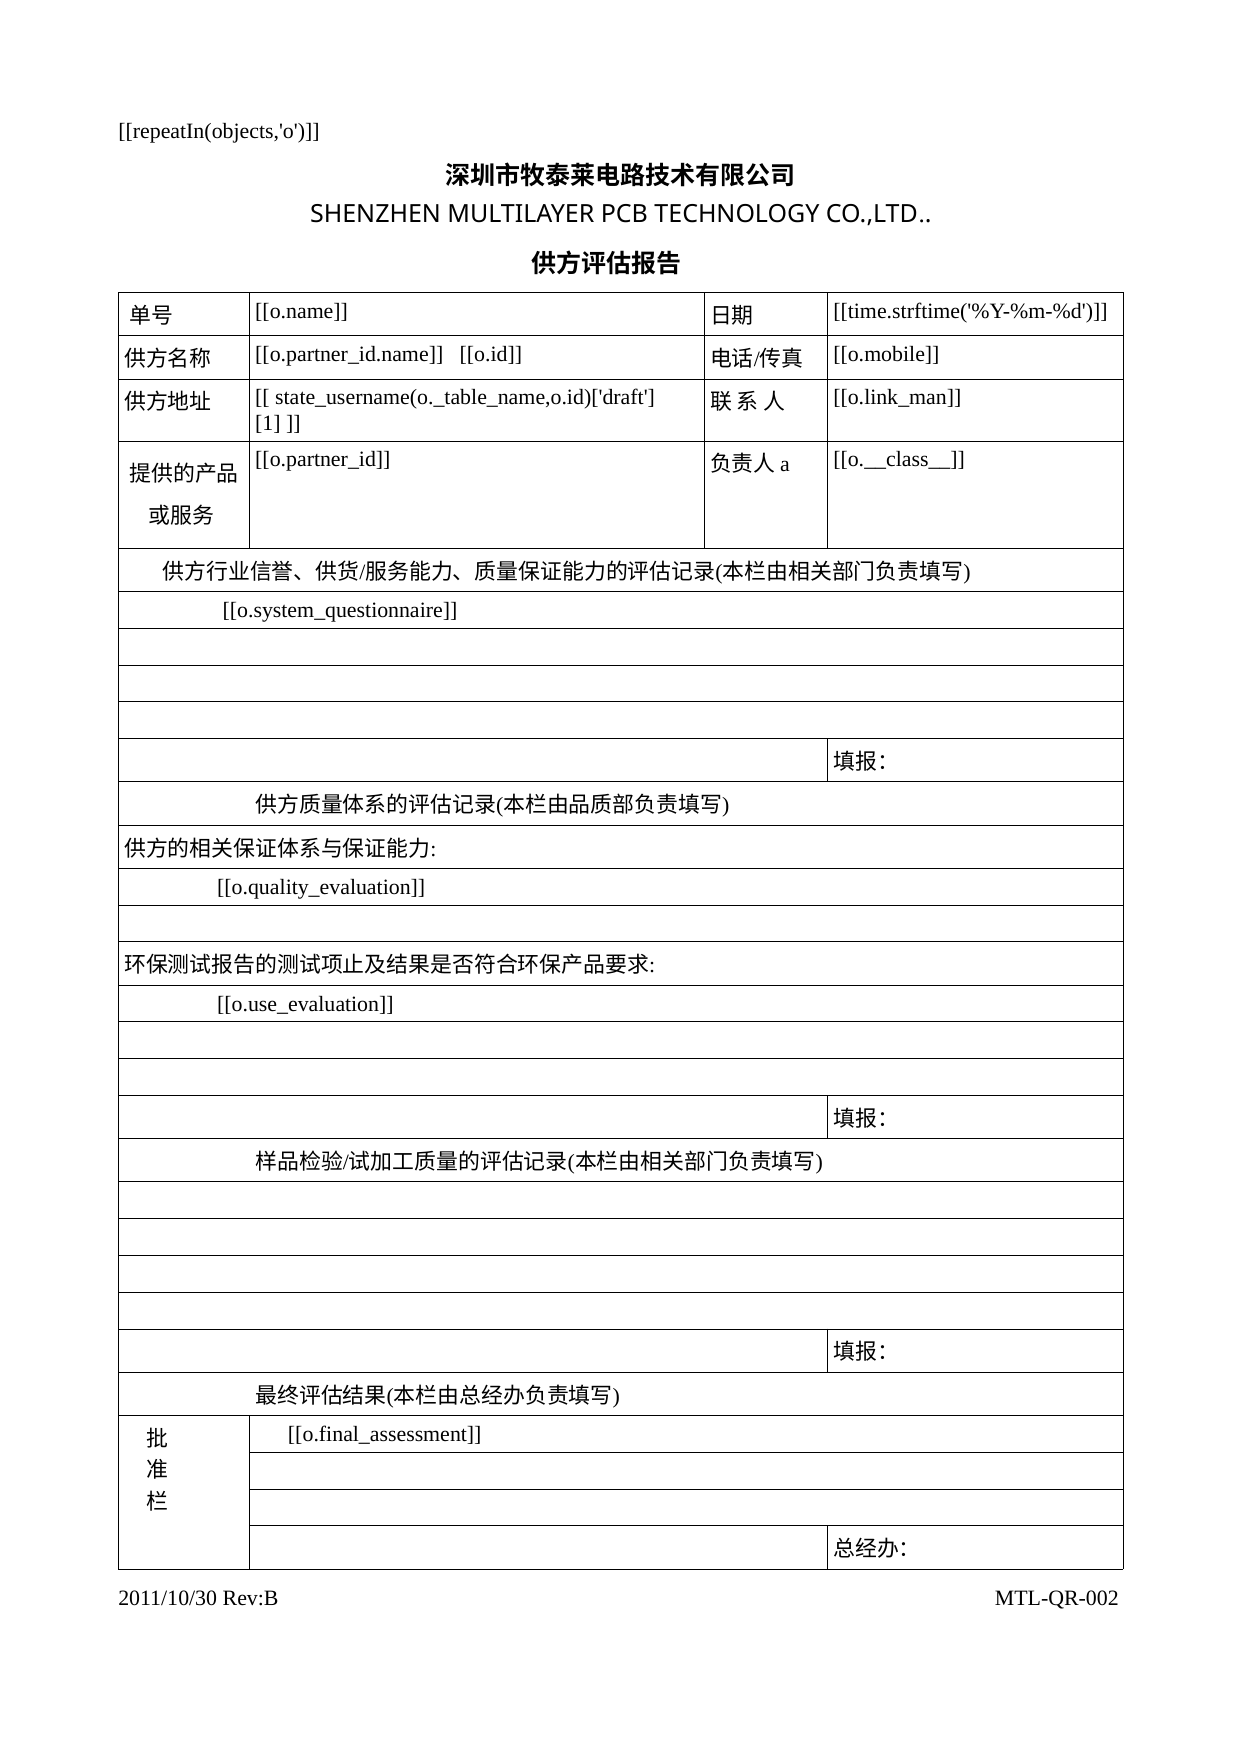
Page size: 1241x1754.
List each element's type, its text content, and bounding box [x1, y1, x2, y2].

table_cell 联 系 人 [705, 380, 827, 441]
table_cell [[o.partner_id.name]] [[o.id]] [250, 336, 704, 378]
table_cell 总经办： [828, 1526, 1123, 1568]
table_cell [119, 1096, 827, 1138]
table_cell [119, 906, 1123, 941]
table_cell 提供的产品或服务 [119, 442, 249, 548]
table_cell 供方名称 [119, 336, 249, 378]
table_cell [119, 1293, 1123, 1328]
text 2011/10/30 Rev:B MTL-QR-002 [118, 1570, 1122, 1610]
table_cell 批 准 栏 [119, 1416, 249, 1568]
table_cell 供方质量体系的评估记录(本栏由品质部负责填写) [119, 782, 1123, 825]
table_cell 填报： [828, 1330, 1123, 1372]
table_cell 环保测试报告的测试项止及结果是否符合环保产品要求: [119, 942, 1123, 985]
table_cell 负责人a [705, 442, 827, 548]
table_cell [[o.final_assessment]] [250, 1416, 1123, 1452]
table_cell [119, 1059, 1123, 1095]
table_cell 样品检验/试加工质量的评估记录(本栏由相关部门负责填写) [119, 1139, 1123, 1181]
table_cell [[o.mobile]] [828, 336, 1123, 378]
table_cell [[o.link_man]] [828, 380, 1123, 441]
table_cell [[o.system_questionnaire]] [119, 592, 1123, 628]
table_cell 日期 [705, 293, 827, 335]
table_cell [119, 629, 1123, 665]
table_cell 电话/传真 [705, 336, 827, 378]
table_cell 供方行业信誉、供货/服务能力、质量保证能力的评估记录(本栏由相关部门负责填写) [119, 549, 1123, 591]
table_cell 填报： [828, 1096, 1123, 1138]
table_cell 供方地址 [119, 380, 249, 441]
table_cell [[o.name]] [250, 293, 704, 335]
text [[repeatIn(objects,'o')]] [118, 118, 1122, 143]
table_cell [[o.quality_evaluation]] [119, 869, 1123, 905]
table_cell [[o.__class__]] [828, 442, 1123, 548]
table_cell [119, 1022, 1123, 1058]
table_cell [119, 1330, 827, 1372]
table_cell [119, 1182, 1123, 1218]
table_cell 最终评估结果(本栏由总经办负责填写) [119, 1373, 1123, 1415]
table_cell 填报： [828, 739, 1123, 781]
table_cell 单号 [119, 293, 249, 335]
table_cell [119, 739, 827, 781]
table_cell [250, 1526, 827, 1568]
table_cell [250, 1490, 1123, 1525]
table_cell [[o.partner_id]] [250, 442, 704, 548]
table_cell [119, 1219, 1123, 1255]
table_header 深圳市牧泰莱电路技术有限公司 SHENZHEN MULTILAYER PCB TECHNOLOGY CO.,LTD.. 供方评估报告 [118, 156, 1123, 292]
table_cell 供方的相关保证体系与保证能力: [119, 826, 1123, 868]
table_cell [119, 702, 1123, 738]
table_cell [119, 1256, 1123, 1292]
table_cell [250, 1453, 1123, 1488]
table_cell [[o.use_evaluation]] [119, 986, 1123, 1021]
table_cell [[ state_username(o._table_name,o.id)['draft'][1] ]] [250, 380, 704, 441]
table_cell [[time.strftime('%Y-%m-%d')]] [828, 293, 1123, 335]
table_cell [119, 666, 1123, 701]
